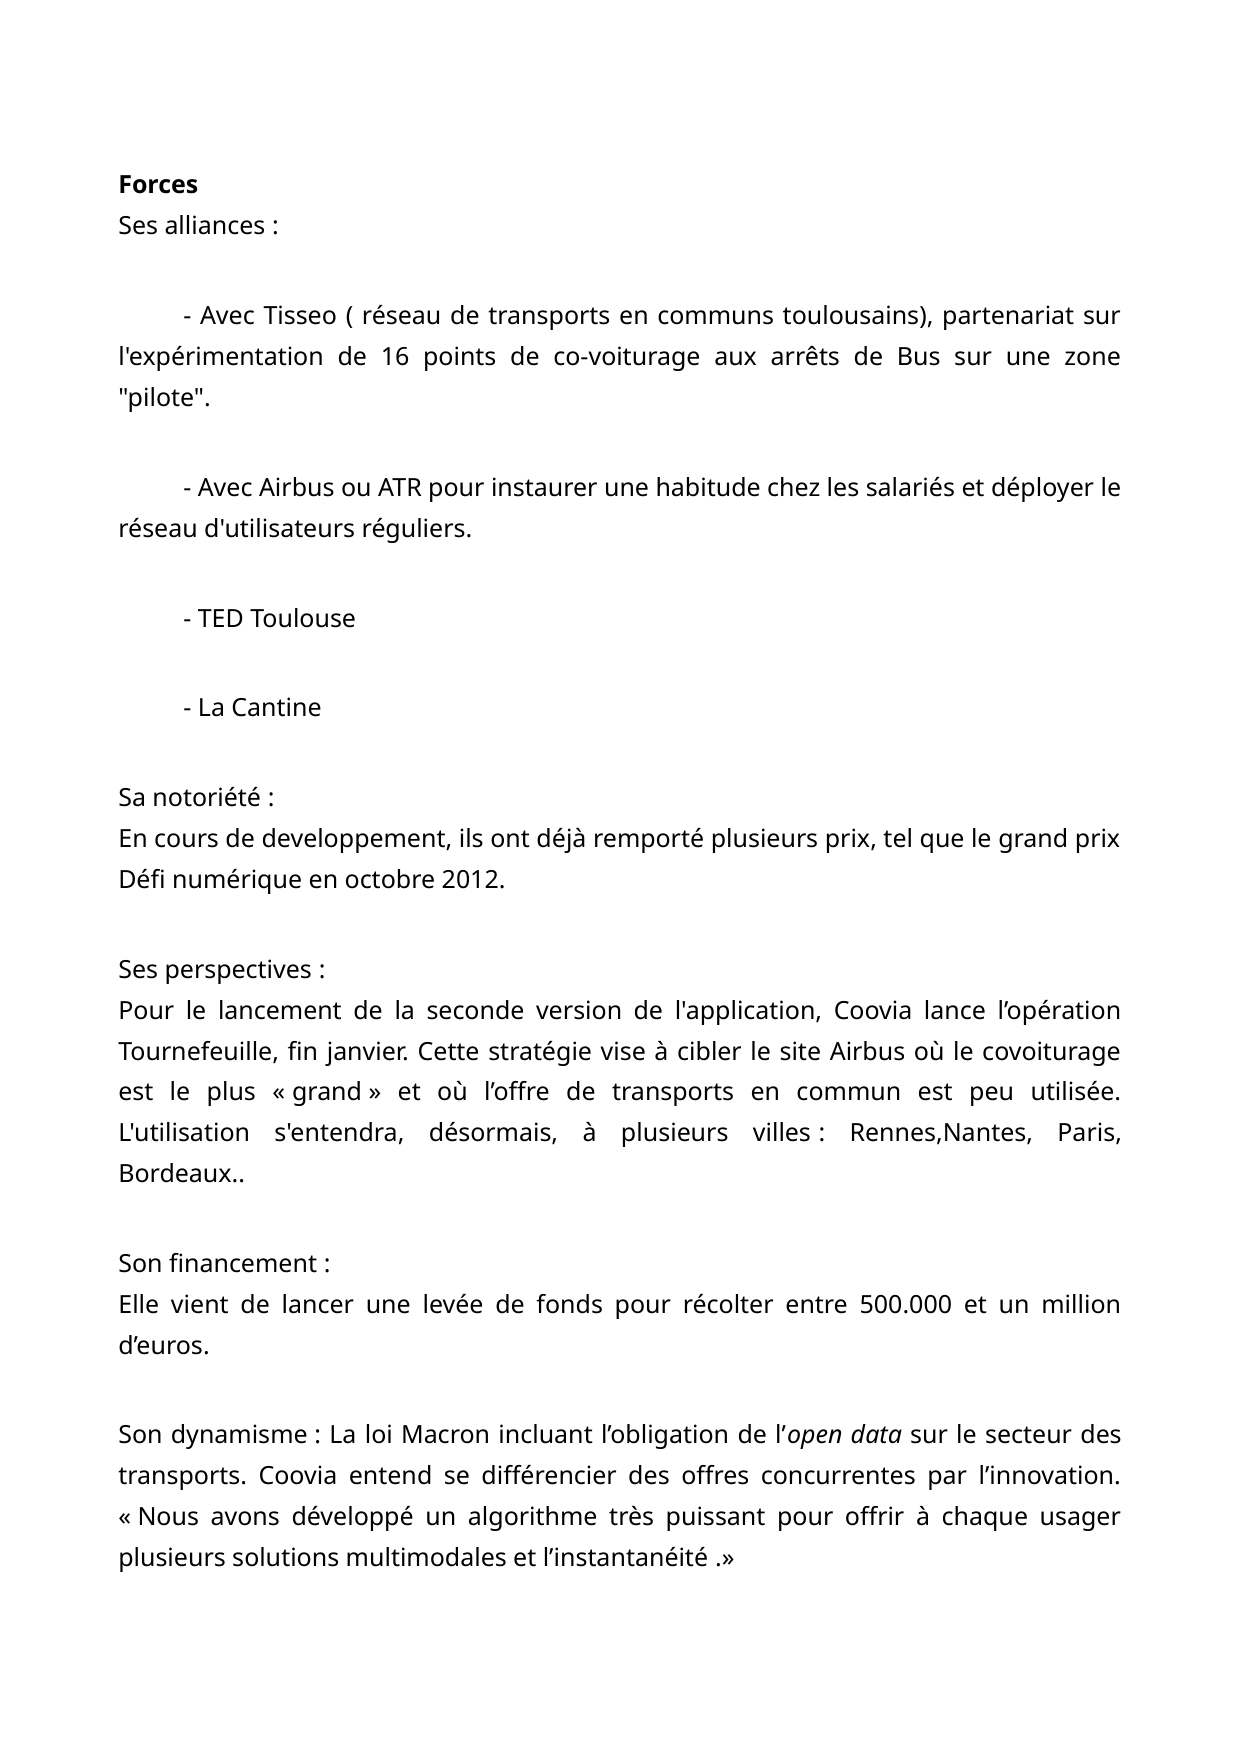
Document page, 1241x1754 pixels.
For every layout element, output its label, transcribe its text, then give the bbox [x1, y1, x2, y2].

text - La Cantine [118, 690, 1122, 724]
text En cours de developpement, ils ont déjà remporté plusieurs prix, tel que le grand prix Défi numérique en octobre 2012. [118, 821, 1122, 896]
text Sa notoriété : [118, 780, 1122, 814]
text Pour le lancement de la seconde version de l'application, Coovia lance l’opération Tournefeuille, fin janvier. Cette stratégie vise à cibler le site Airbus où le covoiturage est le plus « grand » et où l’offre de transports en commun est peu utilisée. L'utilisation s'entendra, désormais, à plusieurs villes : Rennes,Nantes, Paris, Bordeaux.. [118, 992, 1122, 1190]
text Son financement : [118, 1246, 1122, 1280]
text Ses alliances : [118, 208, 1122, 242]
text - TED Toulouse [118, 600, 1122, 634]
text Forces [118, 167, 1122, 201]
text Elle vient de lancer une levée de fonds pour récolter entre 500.000 et un million d’euros. [118, 1286, 1122, 1361]
text Ses perspectives : [118, 952, 1122, 986]
text - Avec Tisseo ( réseau de transports en communs toulousains), partenariat sur l'expérimentation de 16 points de co-voiturage aux arrêts de Bus sur une zone "pilote". [118, 298, 1122, 414]
text Son dynamisme : La loi Macron incluant l’obligation de l’open data sur le secteur des transports. Coovia entend se différencier des offres concurrentes par l’innovation. « Nous avons développé un algorithme très puissant pour offrir à chaque usager plusieurs solutions multimodales et l’instantanéité .» [118, 1417, 1122, 1574]
text - Avec Airbus ou ATR pour instaurer une habitude chez les salariés et déployer le réseau d'utilisateurs réguliers. [118, 469, 1122, 544]
